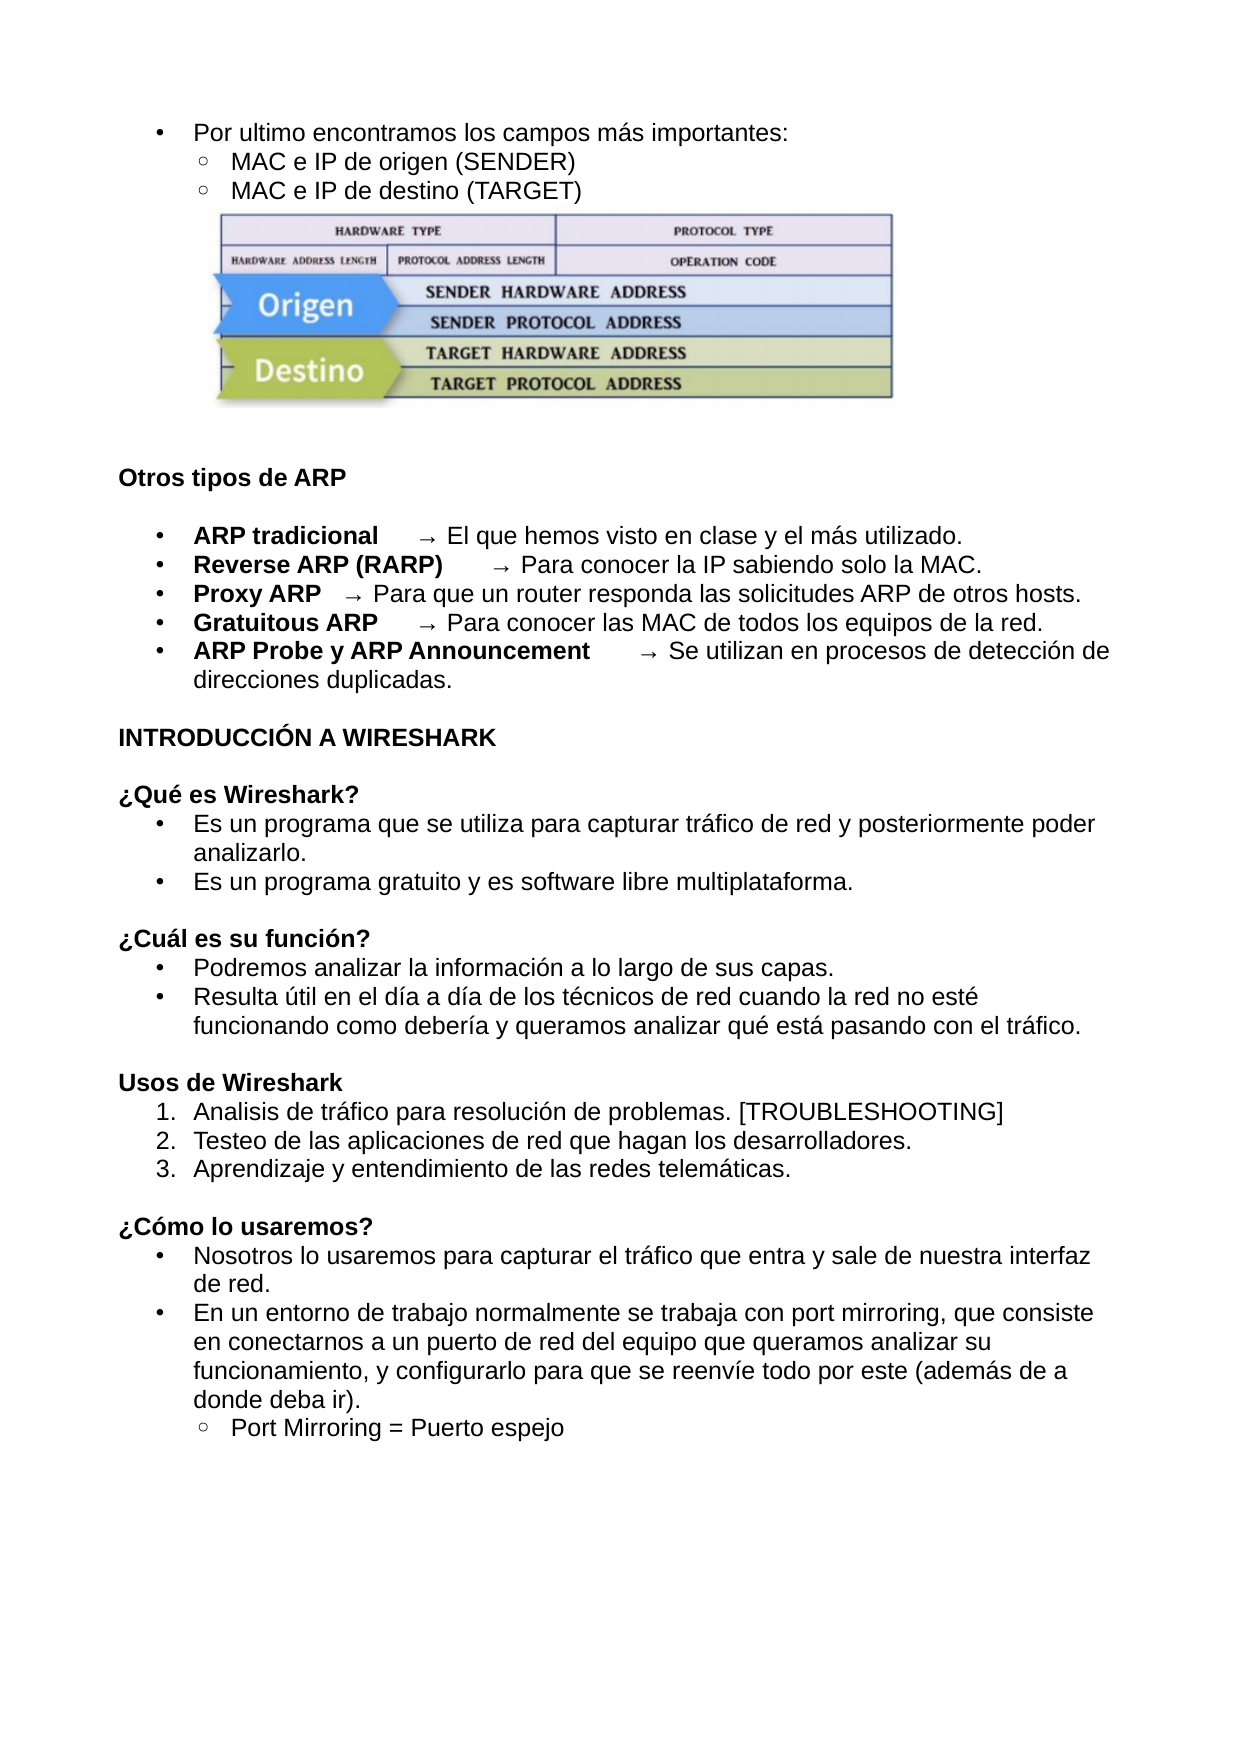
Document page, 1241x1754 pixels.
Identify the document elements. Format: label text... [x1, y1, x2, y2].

picture [201, 204, 902, 408]
list Nosotros lo usaremos para capturar el tráfico que entra y sale de nuestra interfaz de red. [156, 1241, 1122, 1298]
text Usos de Wireshark [118, 1068, 1122, 1097]
list Port Mirroring = Puerto espejo [193, 1413, 1122, 1442]
list Por ultimo encontramos los campos más importantes: [156, 118, 1122, 147]
list MAC e IP de origen (SENDER) [193, 147, 1122, 176]
list Reverse ARP (RARP) → Para conocer la IP sabiendo solo la MAC. [156, 550, 1122, 579]
list Testeo de las aplicaciones de red que hagan los desarrolladores. [156, 1126, 1122, 1154]
text ¿Cómo lo usaremos? [118, 1212, 1122, 1241]
list En un entorno de trabajo normalmente se trabaja con port mirroring, que consiste en conectarnos a un puerto de red del equipo que queramos analizar su funcionamiento, y configurarlo para que se reenvíe todo por este (además de a donde deba ir). [156, 1298, 1122, 1413]
text ¿Cuál es su función? [118, 924, 1122, 953]
list Podremos analizar la información a lo largo de sus capas. [156, 953, 1122, 982]
list Resulta útil en el día a día de los técnicos de red cuando la red no esté funcionando como debería y queramos analizar qué está pasando con el tráfico. [156, 982, 1122, 1039]
list MAC e IP de destino (TARGET) [193, 176, 1122, 205]
list Proxy ARP → Para que un router responda las solicitudes ARP de otros hosts. [156, 579, 1122, 607]
list ARP Probe y ARP Announcement → Se utilizan en procesos de detección de direcciones duplicadas. [156, 636, 1122, 694]
list Es un programa que se utiliza para capturar tráfico de red y posteriormente poder analizarlo. [156, 809, 1122, 867]
text ¿Qué es Wireshark? [118, 780, 1122, 809]
list ARP tradicional → El que hemos visto en clase y el más utilizado. [156, 521, 1122, 550]
text Otros tipos de ARP [118, 463, 1122, 492]
text INTRODUCCIÓN A WIRESHARK [118, 723, 1122, 751]
list Gratuitous ARP → Para conocer las MAC de todos los equipos de la red. [156, 607, 1122, 636]
list Aprendizaje y entendimiento de las redes telemáticas. [156, 1154, 1122, 1183]
list Analisis de tráfico para resolución de problemas. [TROUBLESHOOTING] [156, 1097, 1122, 1126]
list Es un programa gratuito y es software libre multiplataforma. [156, 867, 1122, 895]
